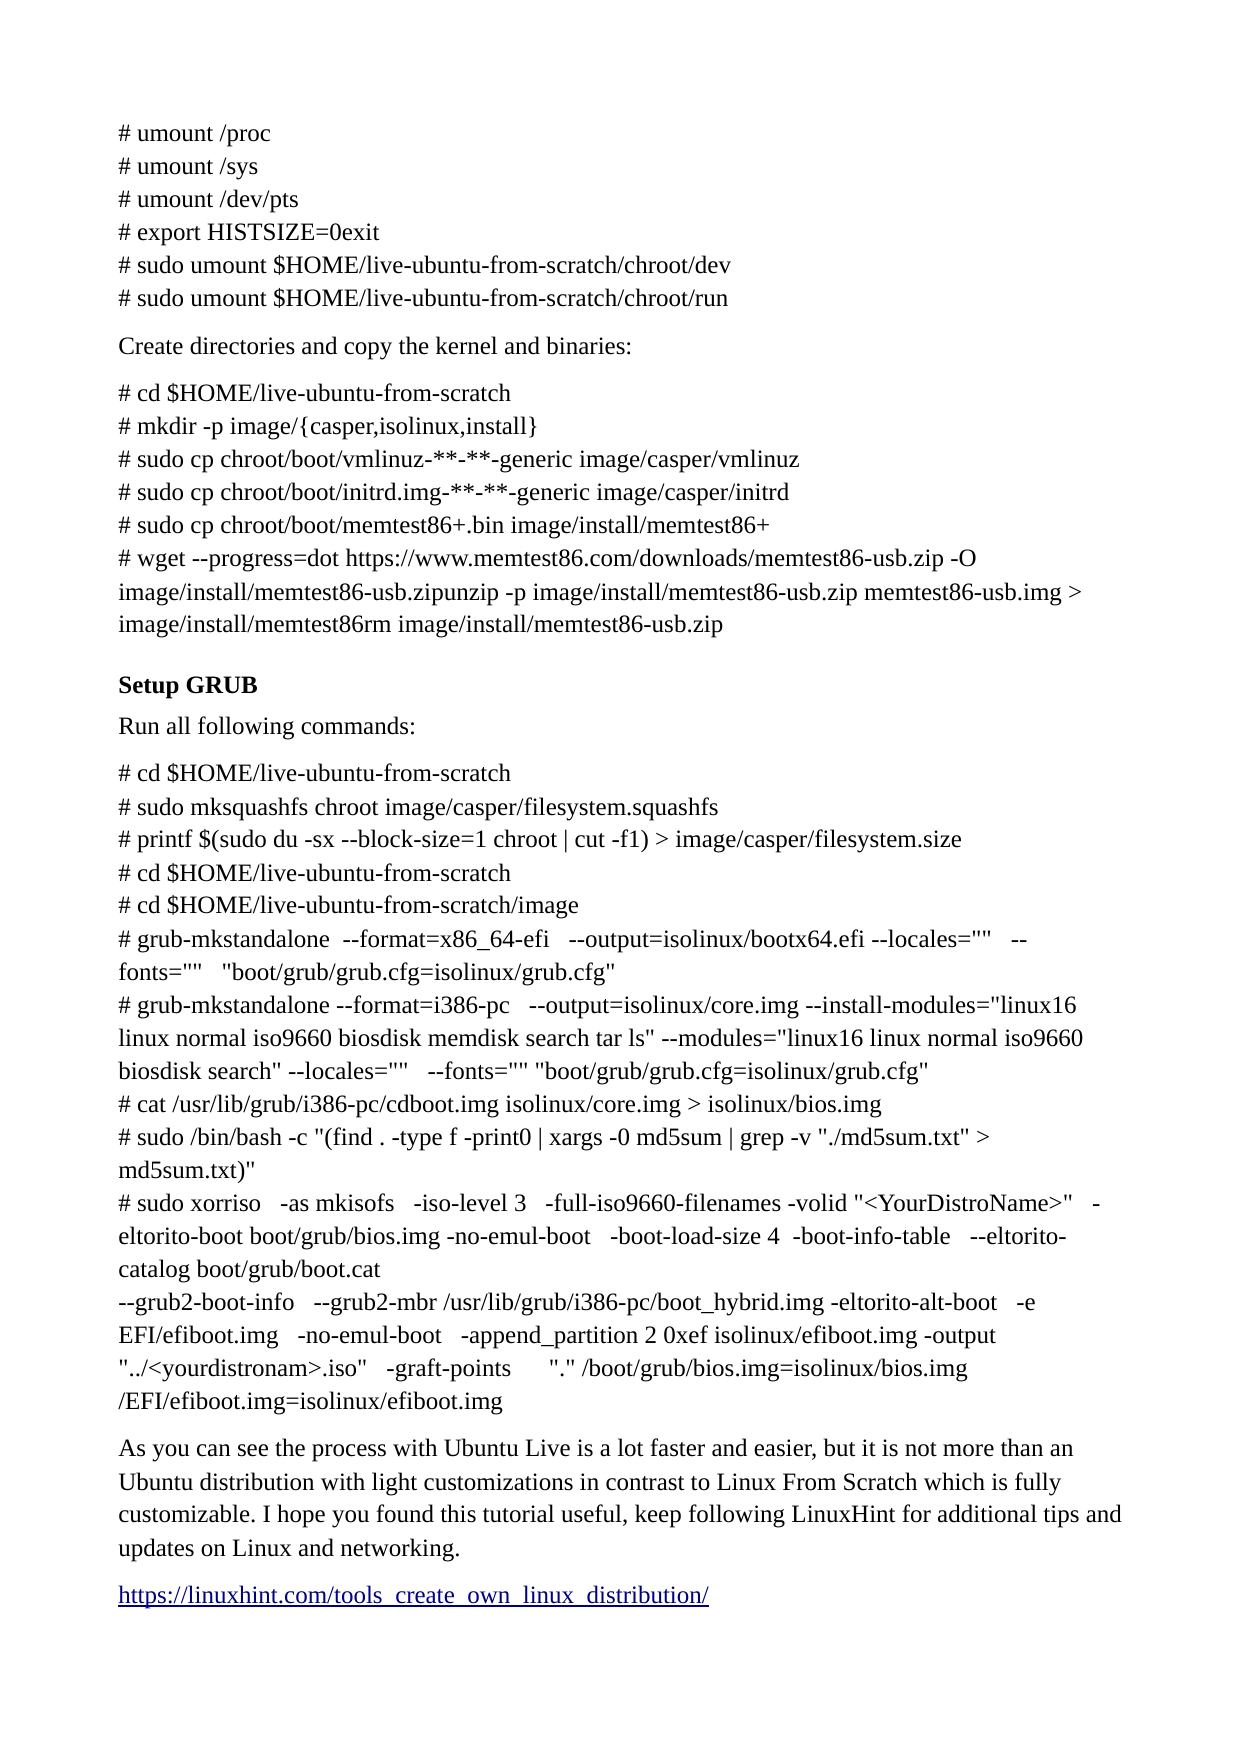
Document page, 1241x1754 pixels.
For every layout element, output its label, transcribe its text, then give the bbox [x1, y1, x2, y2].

subtitle Setup GRUB [118, 670, 1122, 698]
text # cd $HOME/live-ubuntu-from-scratch # sudo mksquashfs chroot image/casper/filesystem.squashfs # printf $(sudo du -sx --block-size=1 chroot | cut -f1) > image/casper/filesystem.size # cd $HOME/live-ubuntu-from-scratch # cd $HOME/live-ubuntu-from-scratch/image # grub-mkstandalone --format=x86_64-efi --output=isolinux/bootx64.efi --locales="" --fonts="" "boot/grub/grub.cfg=isolinux/grub.cfg" # grub-mkstandalone --format=i386-pc --output=isolinux/core.img --install-modules="linux16 linux normal iso9660 biosdisk memdisk search tar ls" --modules="linux16 linux normal iso9660 biosdisk search" --locales="" --fonts="" "boot/grub/grub.cfg=isolinux/grub.cfg" # cat /usr/lib/grub/i386-pc/cdboot.img isolinux/core.img > isolinux/bios.img # sudo /bin/bash -c "(find . -type f -print0 | xargs -0 md5sum | grep -v "./md5sum.txt" > md5sum.txt)" # sudo xorriso -as mkisofs -iso-level 3 -full-iso9660-filenames -volid "<YourDistroName>" -eltorito-boot boot/grub/bios.img -no-emul-boot -boot-load-size 4 -boot-info-table --eltorito-catalog boot/grub/boot.cat --grub2-boot-info --grub2-mbr /usr/lib/grub/i386-pc/boot_hybrid.img -eltorito-alt-boot -e EFI/efiboot.img -no-emul-boot -append_partition 2 0xef isolinux/efiboot.img -output "../<yourdistronam>.iso" -graft-points "." /boot/grub/bios.img=isolinux/bios.img /EFI/efiboot.img=isolinux/efiboot.img [118, 758, 1122, 1415]
text # umount /proc # umount /sys # umount /dev/pts # export HISTSIZE=0exit # sudo umount $HOME/live-ubuntu-from-scratch/chroot/dev # sudo umount $HOME/live-ubuntu-from-scratch/chroot/run [118, 118, 1122, 312]
text # cd $HOME/live-ubuntu-from-scratch # mkdir -p image/{casper,isolinux,install} # sudo cp chroot/boot/vmlinuz-**-**-generic image/casper/vmlinuz # sudo cp chroot/boot/initrd.img-**-**-generic image/casper/initrd # sudo cp chroot/boot/memtest86+.bin image/install/memtest86+ # wget --progress=dot https://www.memtest86.com/downloads/memtest86-usb.zip -O image/install/memtest86-usb.zipunzip -p image/install/memtest86-usb.zip memtest86-usb.img > image/install/memtest86rm image/install/memtest86-usb.zip [118, 378, 1122, 638]
text As you can see the process with Ubuntu Live is a lot faster and easier, but it is not more than an Ubuntu distribution with light customizations in contrast to Linux From Scratch which is fully customizable. I hope you found this tutorial useful, keep following LinuxHint for additional tips and updates on Linux and networking. [118, 1433, 1122, 1561]
text Create directories and copy the kernel and binaries: [118, 331, 1122, 359]
text https://linuxhint.com/tools_create_own_linux_distribution/ [118, 1580, 1122, 1609]
text Run all following commands: [118, 711, 1122, 740]
